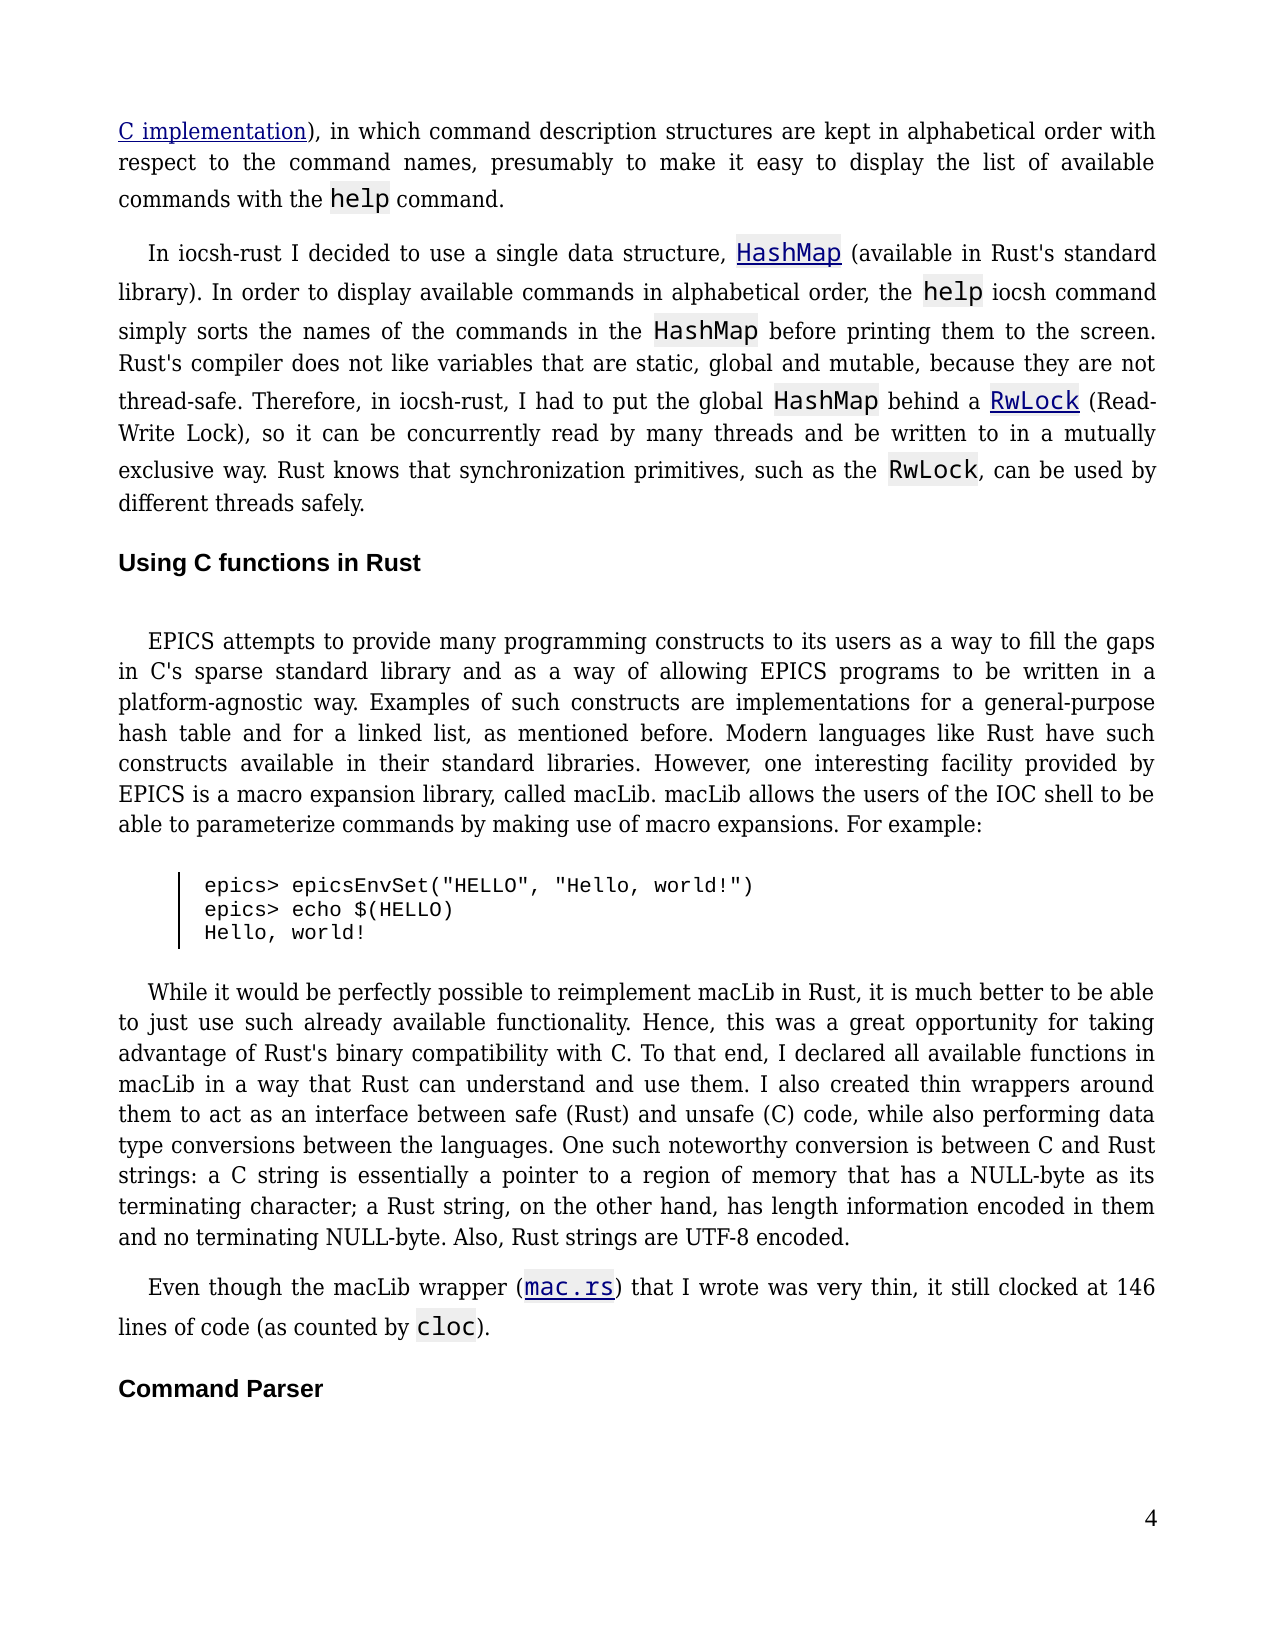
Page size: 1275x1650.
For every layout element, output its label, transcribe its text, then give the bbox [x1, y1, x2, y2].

text C implementation), in which command description structures are kept in alphabetical order with respect to the command names, presumably to make it easy to display the list of available commands with the help command. [118, 118, 1157, 214]
text While it would be perfectly possible to reimplement macLib in Rust, it is much better to be able to just use such already available functionality. Hence, this was a great opportunity for taking advantage of Rust's binary compatibility with C. To that end, I declared all available functions in macLib in a way that Rust can understand and use them. I also created thin wrappers around them to act as an interface between safe (Rust) and unsafe (C) code, while also performing data type conversions between the languages. One such noteworthy conversion is between C and Rust strings: a C string is essentially a pointer to a region of memory that has a NULL-byte as its terminating character; a Rust string, on the other hand, has length information encoded in them and no terminating NULL-byte. Also, Rust strings are UTF-8 encoded. [118, 979, 1157, 1251]
text EPICS attempts to provide many programming constructs to its users as a way to fill the gaps in C's sparse standard library and as a way of allowing EPICS programs to be written in a platform-agnostic way. Examples of such constructs are implementations for a general-purpose hash table and for a linked list, as mentioned before. Modern languages like Rust have such constructs available in their standard libraries. However, one interesting facility provided by EPICS is a macro expansion library, called macLib. macLib allows the users of the IOC shell to be able to parameterize commands by making use of macro expansions. For example: [118, 628, 1157, 838]
subtitle Using C functions in Rust [118, 548, 1157, 576]
text epics> echo $(HELLO) [180, 898, 1157, 922]
text Hello, world! [180, 922, 1157, 949]
subtitle Command Parser [118, 1374, 1157, 1403]
text epics> epicsEnvSet("HELLO", "Hello, world!") [180, 872, 1157, 898]
text In iocsh-rust I decided to use a single data structure, HashMap (available in Rust's standard library). In order to display available commands in alphabetical order, the help iocsh command simply sorts the names of the commands in the HashMap before printing them to the screen. Rust's compiler does not like variables that are static, global and mutable, because they are not thread-safe. Therefore, in iocsh-rust, I had to put the global HashMap behind a RwLock (Read-Write Lock), so it can be concurrently read by many threads and be written to in a mutually exclusive way. Rust knows that synchronization primitives, such as the RwLock, can be used by different threads safely. [118, 234, 1157, 517]
text Even though the macLib wrapper (mac.rs) that I wrote was very thin, it still clocked at 146 lines of code (as counted by cloc). [118, 1269, 1157, 1342]
